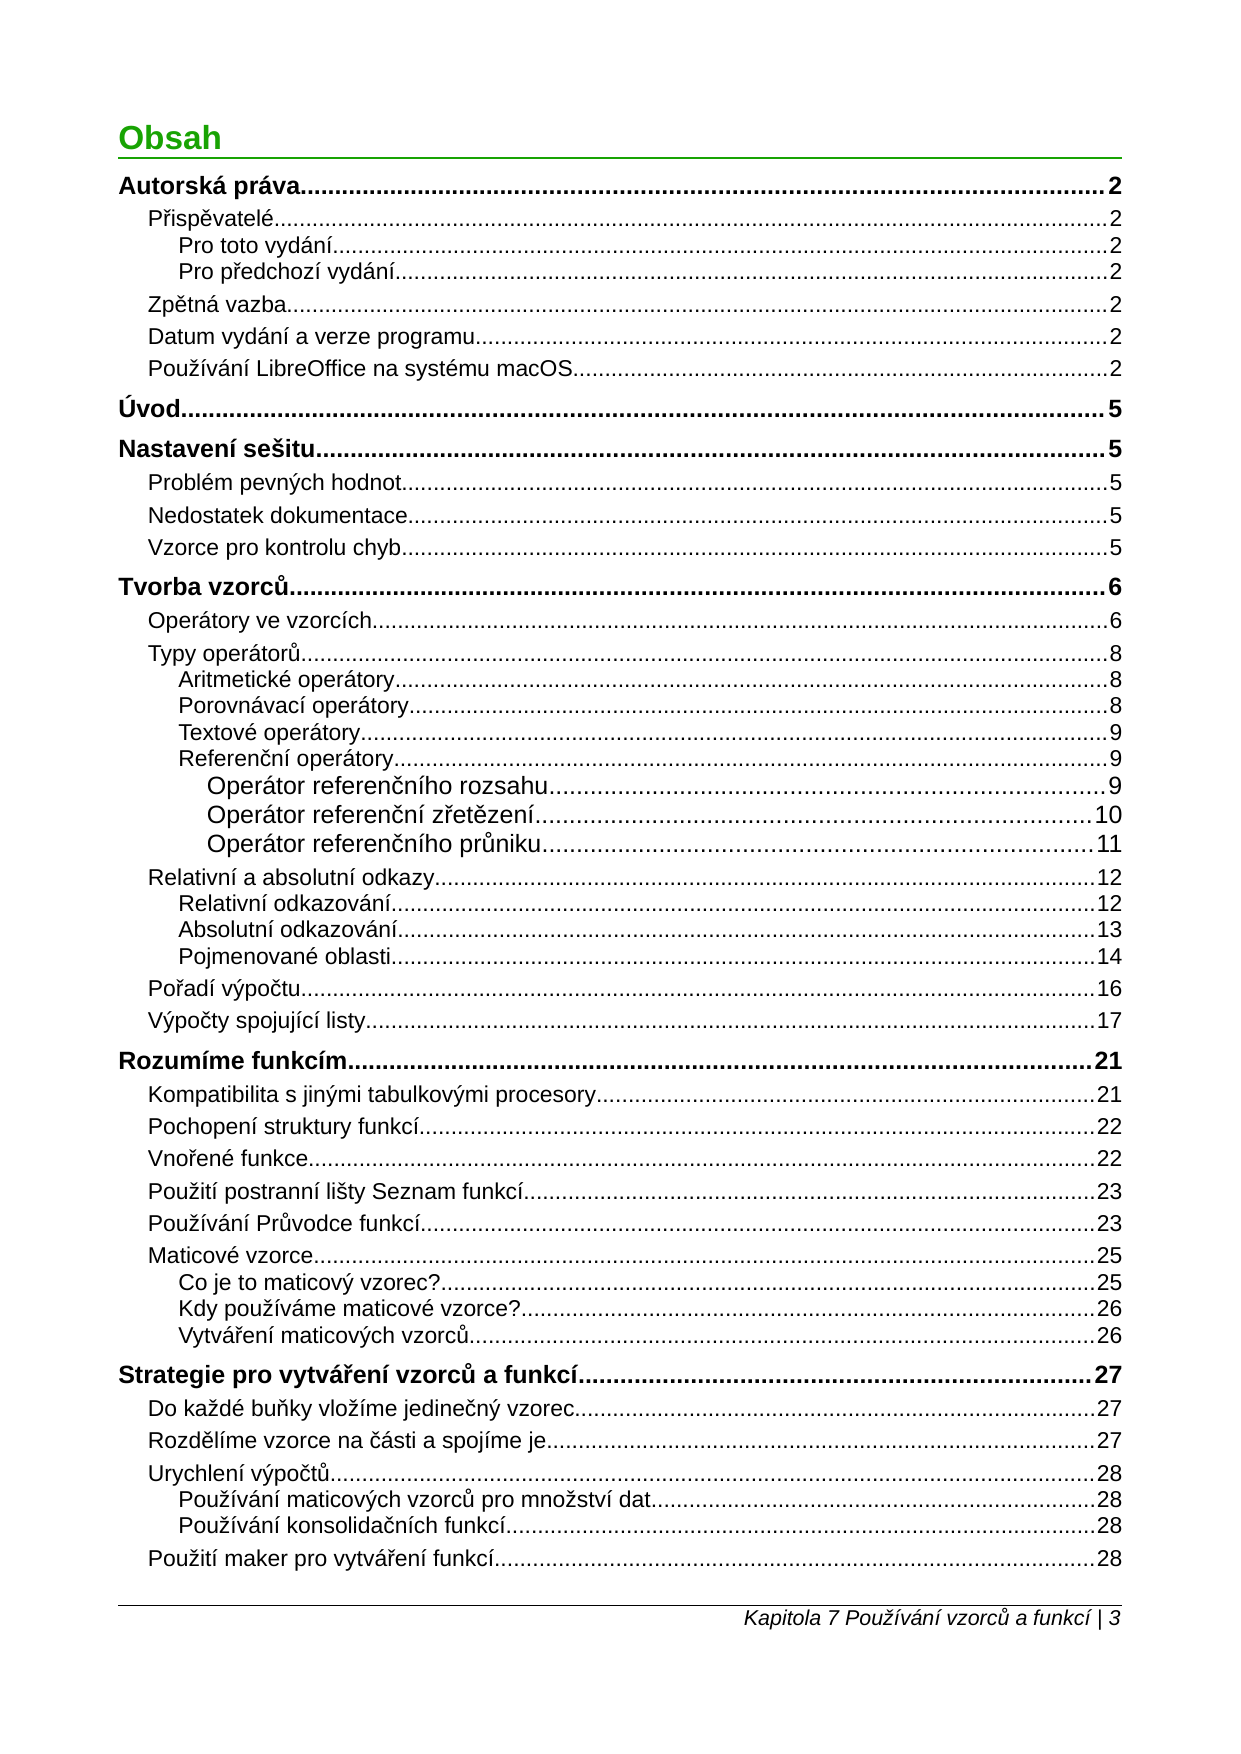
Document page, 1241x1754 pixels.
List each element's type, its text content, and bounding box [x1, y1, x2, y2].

text Operátor referenčního průniku 11 [207, 829, 1122, 857]
text Strategie pro vytváření vzorců a funkcí 27 [118, 1360, 1122, 1389]
text Textové operátory 9 [178, 718, 1122, 745]
text Typy operátorů 8 [148, 639, 1122, 666]
text Rozdělíme vzorce na části a spojíme je 27 [148, 1427, 1122, 1453]
subtitle Obsah [118, 118, 1122, 157]
text Maticové vzorce 25 [148, 1242, 1122, 1269]
text Pochopení struktury funkcí 22 [148, 1113, 1122, 1139]
text Vnořené funkce 22 [148, 1145, 1122, 1172]
text Aritmetické operátory 8 [178, 666, 1122, 692]
text Operátor referenčního rozsahu 9 [207, 771, 1122, 800]
text Do každé buňky vložíme jedinečný vzorec 27 [148, 1395, 1122, 1421]
text Používání konsolidačních funkcí 28 [178, 1512, 1122, 1538]
text Zpětná vazba 2 [148, 291, 1122, 317]
text Relativní a absolutní odkazy 12 [148, 863, 1122, 890]
text Vytváření maticových vzorců 26 [178, 1322, 1122, 1348]
text Autorská práva 2 [118, 171, 1122, 199]
text Referenční operátory 9 [178, 745, 1122, 771]
text Urychlení výpočtů 28 [148, 1459, 1122, 1486]
text Pojmenované oblasti 14 [178, 943, 1122, 969]
text Kompatibilita s jinými tabulkovými procesory 21 [148, 1081, 1122, 1107]
text Rozumíme funkcím 21 [118, 1046, 1122, 1074]
text Relativní odkazování 12 [178, 890, 1122, 916]
text Použití postranní lišty Seznam funkcí 23 [148, 1178, 1122, 1204]
text Absolutní odkazování 13 [178, 916, 1122, 943]
text Používání Průvodce funkcí 23 [148, 1210, 1122, 1236]
text Tvorba vzorců 6 [118, 572, 1122, 601]
text Výpočty spojující listy 17 [148, 1007, 1122, 1034]
text Používání LibreOffice na systému macOS 2 [148, 355, 1122, 382]
text Operátory ve vzorcích 6 [148, 607, 1122, 633]
text Problém pevných hodnot 5 [148, 469, 1122, 496]
text Pořadí výpočtu 16 [148, 975, 1122, 1001]
text Porovnávací operátory 8 [178, 692, 1122, 718]
text Pro toto vydání 2 [178, 232, 1122, 258]
text Přispěvatelé 2 [148, 205, 1122, 232]
text Nedostatek dokumentace 5 [148, 502, 1122, 528]
text Používání maticových vzorců pro množství dat 28 [178, 1486, 1122, 1512]
text Co je to maticový vzorec? 25 [178, 1269, 1122, 1295]
text Datum vydání a verze programu 2 [148, 323, 1122, 349]
text Vzorce pro kontrolu chyb 5 [148, 534, 1122, 560]
text Nastavení sešitu 5 [118, 434, 1122, 463]
text Pro předchozí vydání 2 [178, 258, 1122, 284]
text Úvod 5 [118, 394, 1122, 422]
text Kdy používáme maticové vzorce? 26 [178, 1295, 1122, 1322]
text Operátor referenční zřetězení 10 [207, 800, 1122, 829]
text Použití maker pro vytváření funkcí 28 [148, 1544, 1122, 1571]
